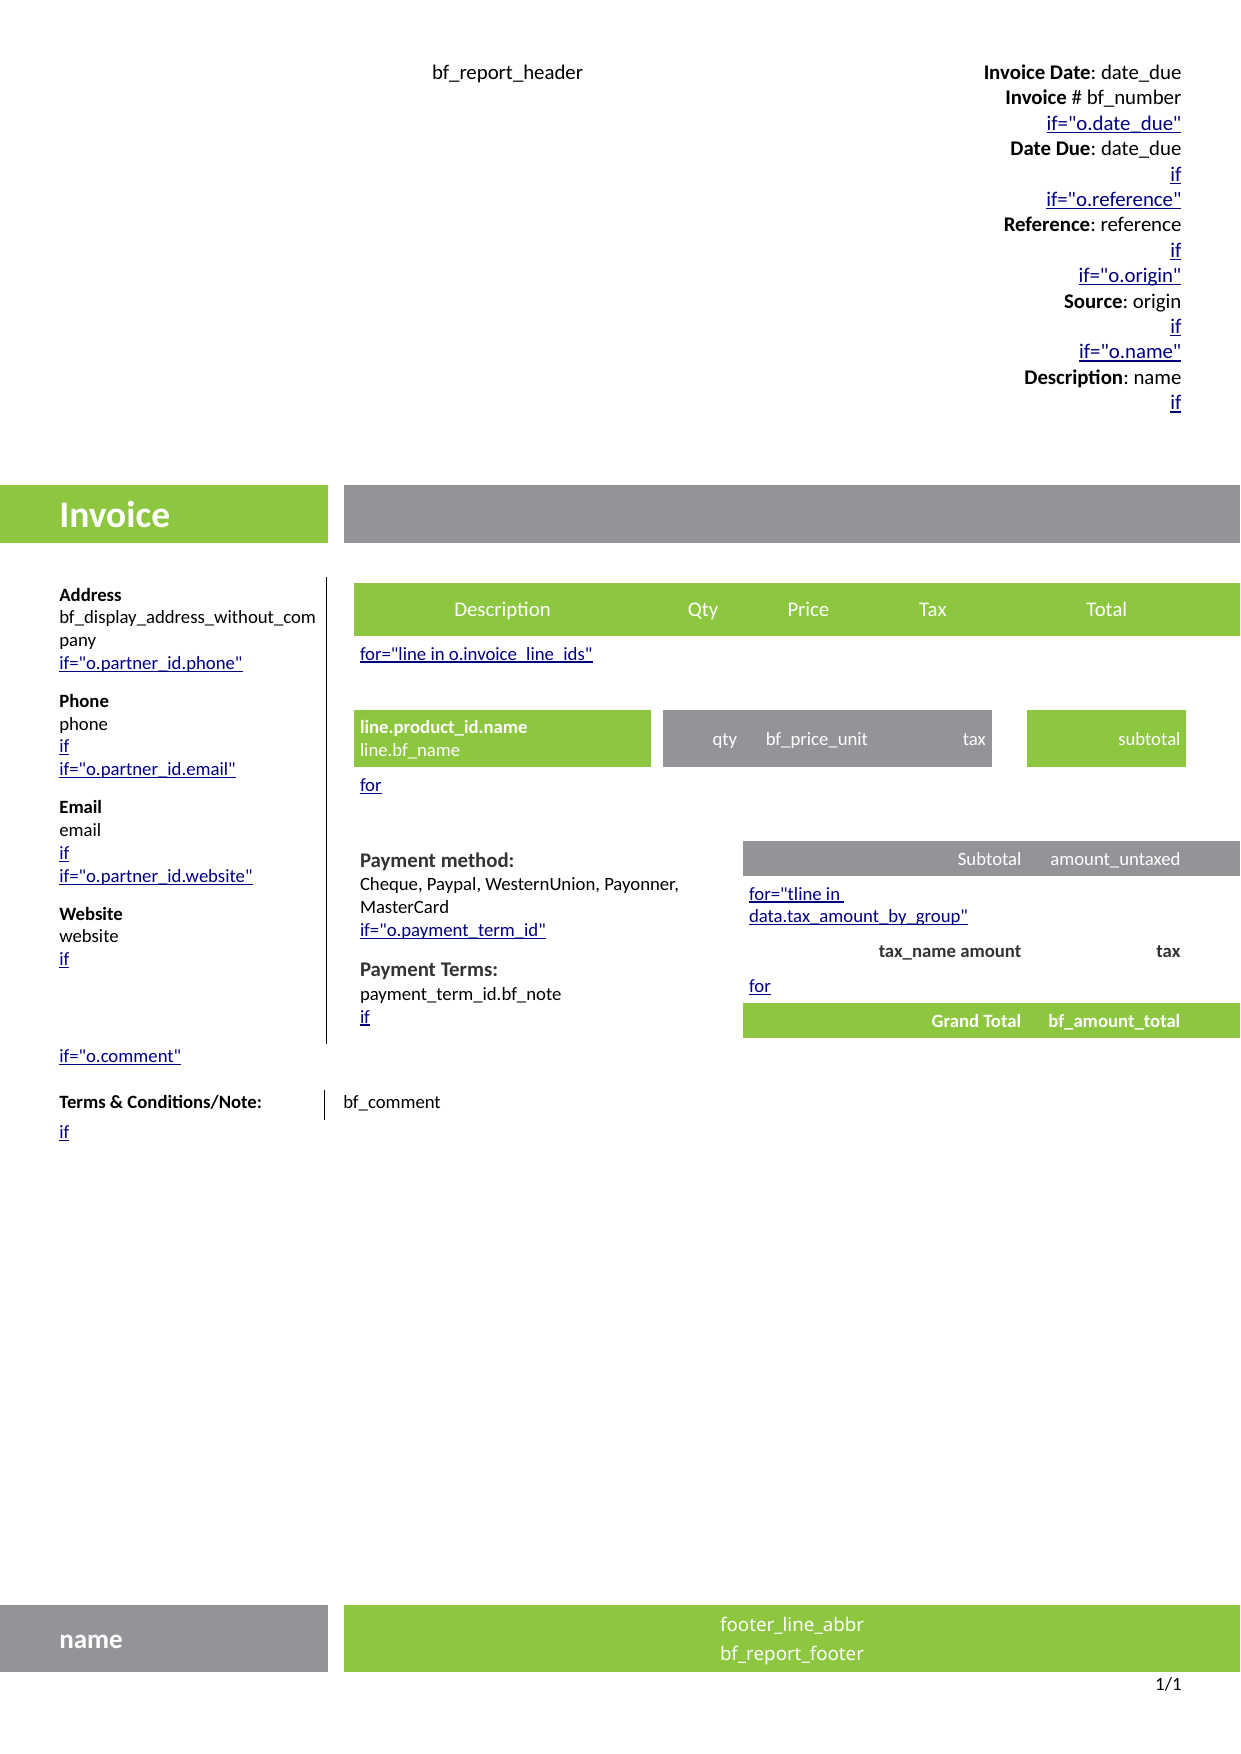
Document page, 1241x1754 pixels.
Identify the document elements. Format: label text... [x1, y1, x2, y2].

table_cell [874, 767, 992, 804]
table_cell [1027, 968, 1186, 1003]
table_cell for="line in o.invoice_line_ids" [354, 636, 651, 673]
table_cell subtotal [1027, 710, 1186, 767]
table_cell [354, 673, 651, 709]
table_header [325, 1090, 343, 1120]
table_cell tax_name amount [743, 934, 1027, 968]
table_cell [992, 804, 1027, 841]
table_cell [651, 710, 663, 767]
table_cell [1187, 841, 1240, 876]
table_cell Payment method: Cheque, Paypal, WesternUnion, Payonner, MasterCard if="o.payment_term_id" Payment Terms: payment_term_id.bf_note if [354, 841, 743, 1038]
table_cell [354, 804, 651, 841]
table_cell [651, 673, 663, 709]
table_cell [743, 673, 874, 709]
table_cell tax [1027, 934, 1186, 968]
table_header [354, 577, 1240, 583]
table_cell [743, 636, 874, 673]
table_header [327, 577, 354, 1044]
table_cell [1186, 876, 1240, 933]
table_cell [1186, 934, 1240, 968]
table_header Address bf_display_address_without_company if="o.partner_id.phone" Phone phone if if="o.partner_id.email" Email email if if="o.partner_id.website" Website website if [0, 577, 326, 1044]
table_cell line.product_id.name line.bf_name [354, 710, 651, 767]
table_cell for="tline in data.tax_amount_by_group" [743, 876, 1027, 933]
table_header [992, 583, 1027, 636]
table_cell [663, 636, 743, 673]
table_cell [663, 767, 743, 804]
table_cell [874, 673, 992, 709]
table_header Tax [874, 583, 991, 636]
table_cell [743, 767, 874, 804]
table_cell [1186, 636, 1240, 673]
table_header Qty [663, 583, 742, 636]
text if="o.comment" [59, 1044, 1181, 1067]
table_cell [651, 804, 663, 841]
table_header bf_comment [343, 1090, 1181, 1120]
text if [59, 1120, 1181, 1143]
table_cell [992, 710, 1027, 767]
table_cell [874, 636, 992, 673]
table_cell [874, 804, 992, 841]
table_header Invoice [0, 485, 328, 543]
table_cell [663, 804, 743, 841]
table_cell qty [663, 710, 742, 767]
table_cell [1186, 968, 1240, 1003]
table_cell Subtotal [743, 841, 1027, 876]
table_header [652, 583, 662, 636]
table_header [1187, 583, 1239, 636]
table_cell [1186, 673, 1240, 709]
table_cell [651, 636, 663, 673]
table_cell tax [874, 710, 992, 767]
table_cell [651, 767, 663, 804]
table_cell [1027, 767, 1186, 804]
table_cell [1027, 804, 1186, 841]
table_cell [1027, 876, 1186, 933]
table_cell [1187, 1003, 1240, 1038]
table_cell [992, 673, 1027, 709]
table_cell for [743, 968, 1027, 1003]
table_header [328, 485, 344, 543]
table_header Description [354, 583, 651, 636]
table_header Price [743, 583, 873, 636]
table_cell [1027, 636, 1186, 673]
table_header Total [1028, 583, 1186, 636]
table_cell [1186, 710, 1240, 767]
table_cell [992, 636, 1027, 673]
table_cell for [354, 767, 651, 804]
table_cell [1027, 673, 1186, 709]
table_cell bf_price_unit [743, 710, 873, 767]
table_cell [743, 804, 874, 841]
table_header [344, 485, 1240, 543]
table_cell [992, 767, 1027, 804]
table_cell bf_amount_total [1028, 1003, 1186, 1038]
table_cell [1186, 767, 1240, 804]
table_cell [663, 673, 743, 709]
table_cell Grand Total [743, 1003, 1027, 1038]
table_cell amount_untaxed [1028, 841, 1186, 876]
table_header [354, 1038, 1240, 1044]
table_header Terms & Conditions/Note: [59, 1090, 324, 1120]
table_cell [1186, 804, 1240, 841]
